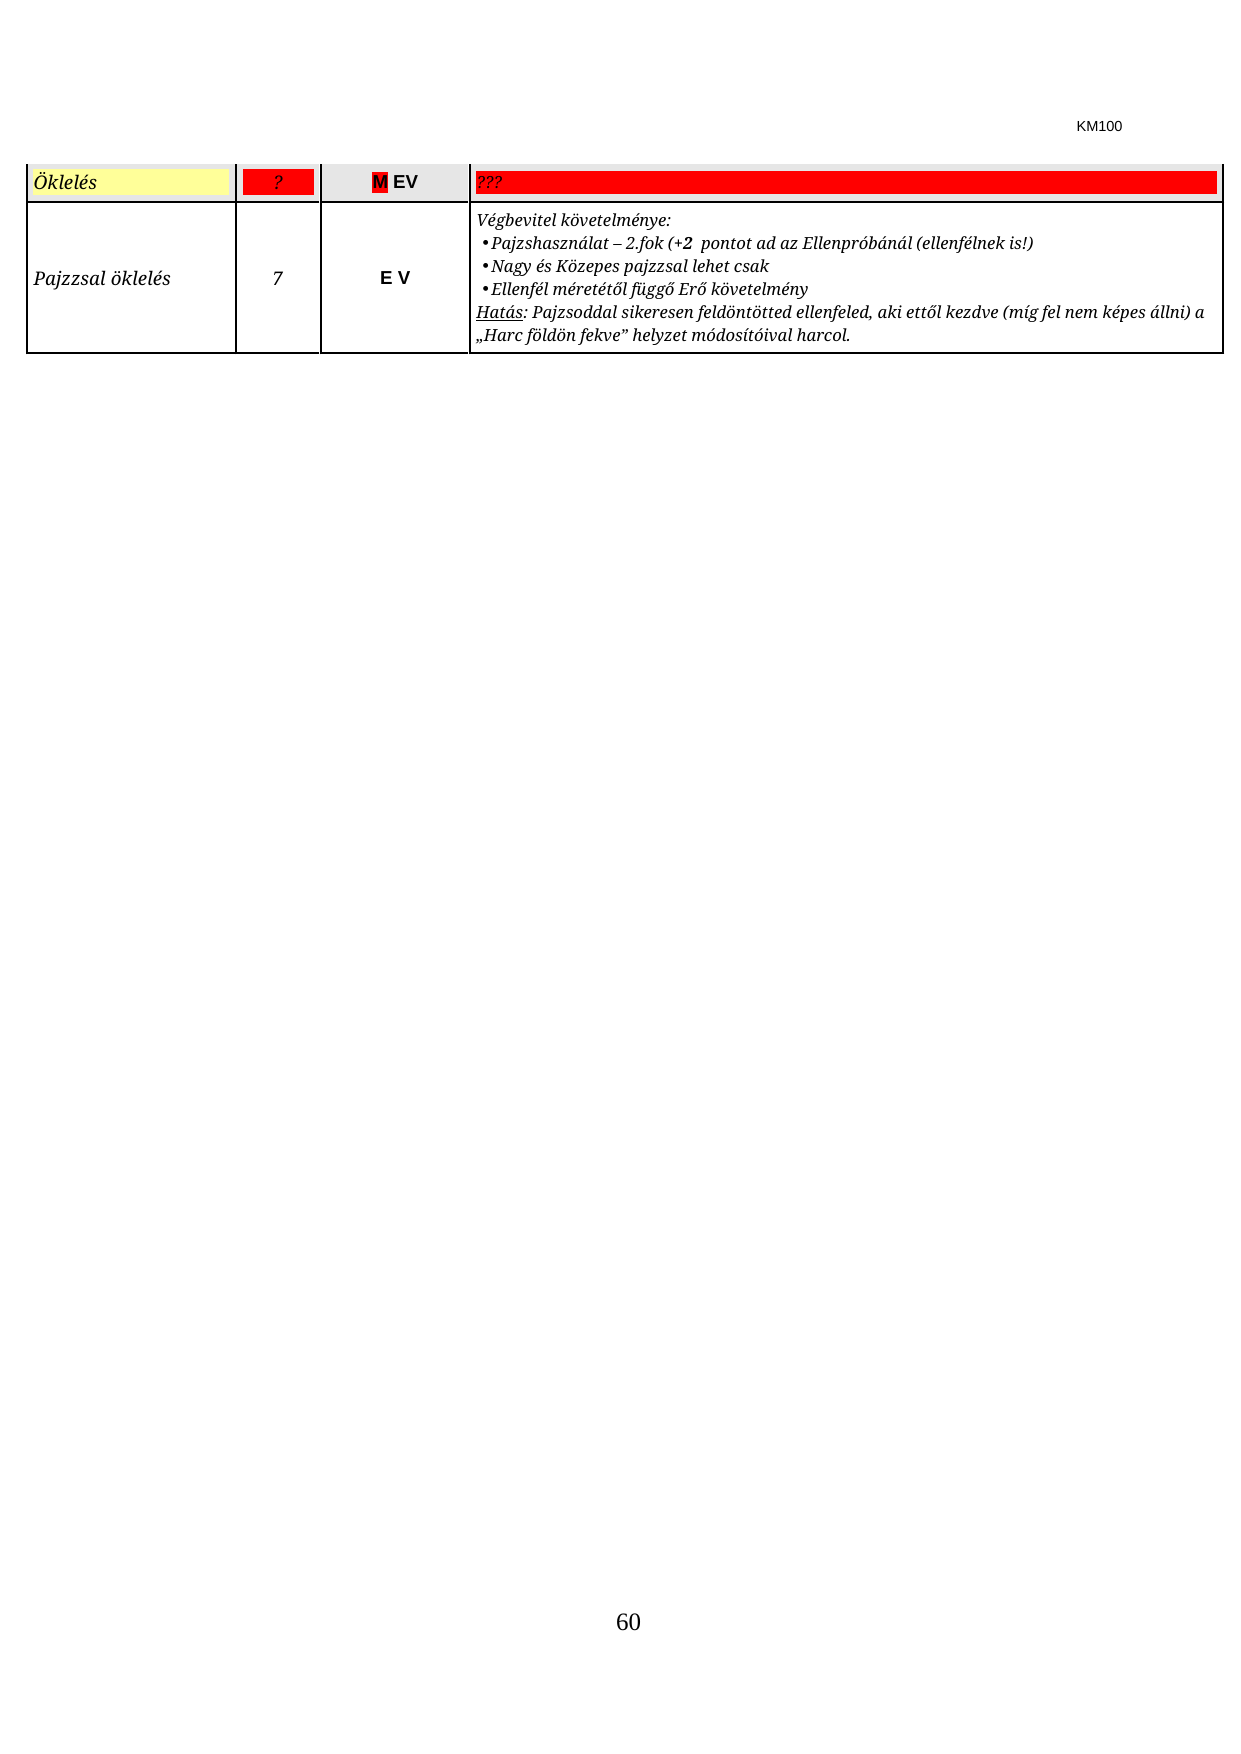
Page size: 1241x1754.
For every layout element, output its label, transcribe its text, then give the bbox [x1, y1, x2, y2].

table_cell M EV [322, 164, 468, 201]
table_cell Öklelés [28, 164, 235, 201]
table_cell ??? [471, 164, 1222, 201]
table_cell Pajzzsal öklelés [28, 203, 235, 352]
table_cell Végbevitel követelménye: Pajzshasználat – 2.fok (+2 pontot ad az Ellenpróbánál (ellenfélnek is!) Nagy és Közepes pajzzsal lehet csak Ellenfél méretétől függő Erő követelmény Hatás: Pajzsoddal sikeresen feldöntötted ellenfeled, aki ettől kezdve (míg fel nem képes állni) a „Harc földön fekve” helyzet módosítóival harcol. [471, 203, 1222, 352]
table_cell ? [237, 164, 319, 201]
table_cell E V [322, 203, 468, 352]
table_cell 7 [237, 203, 319, 352]
